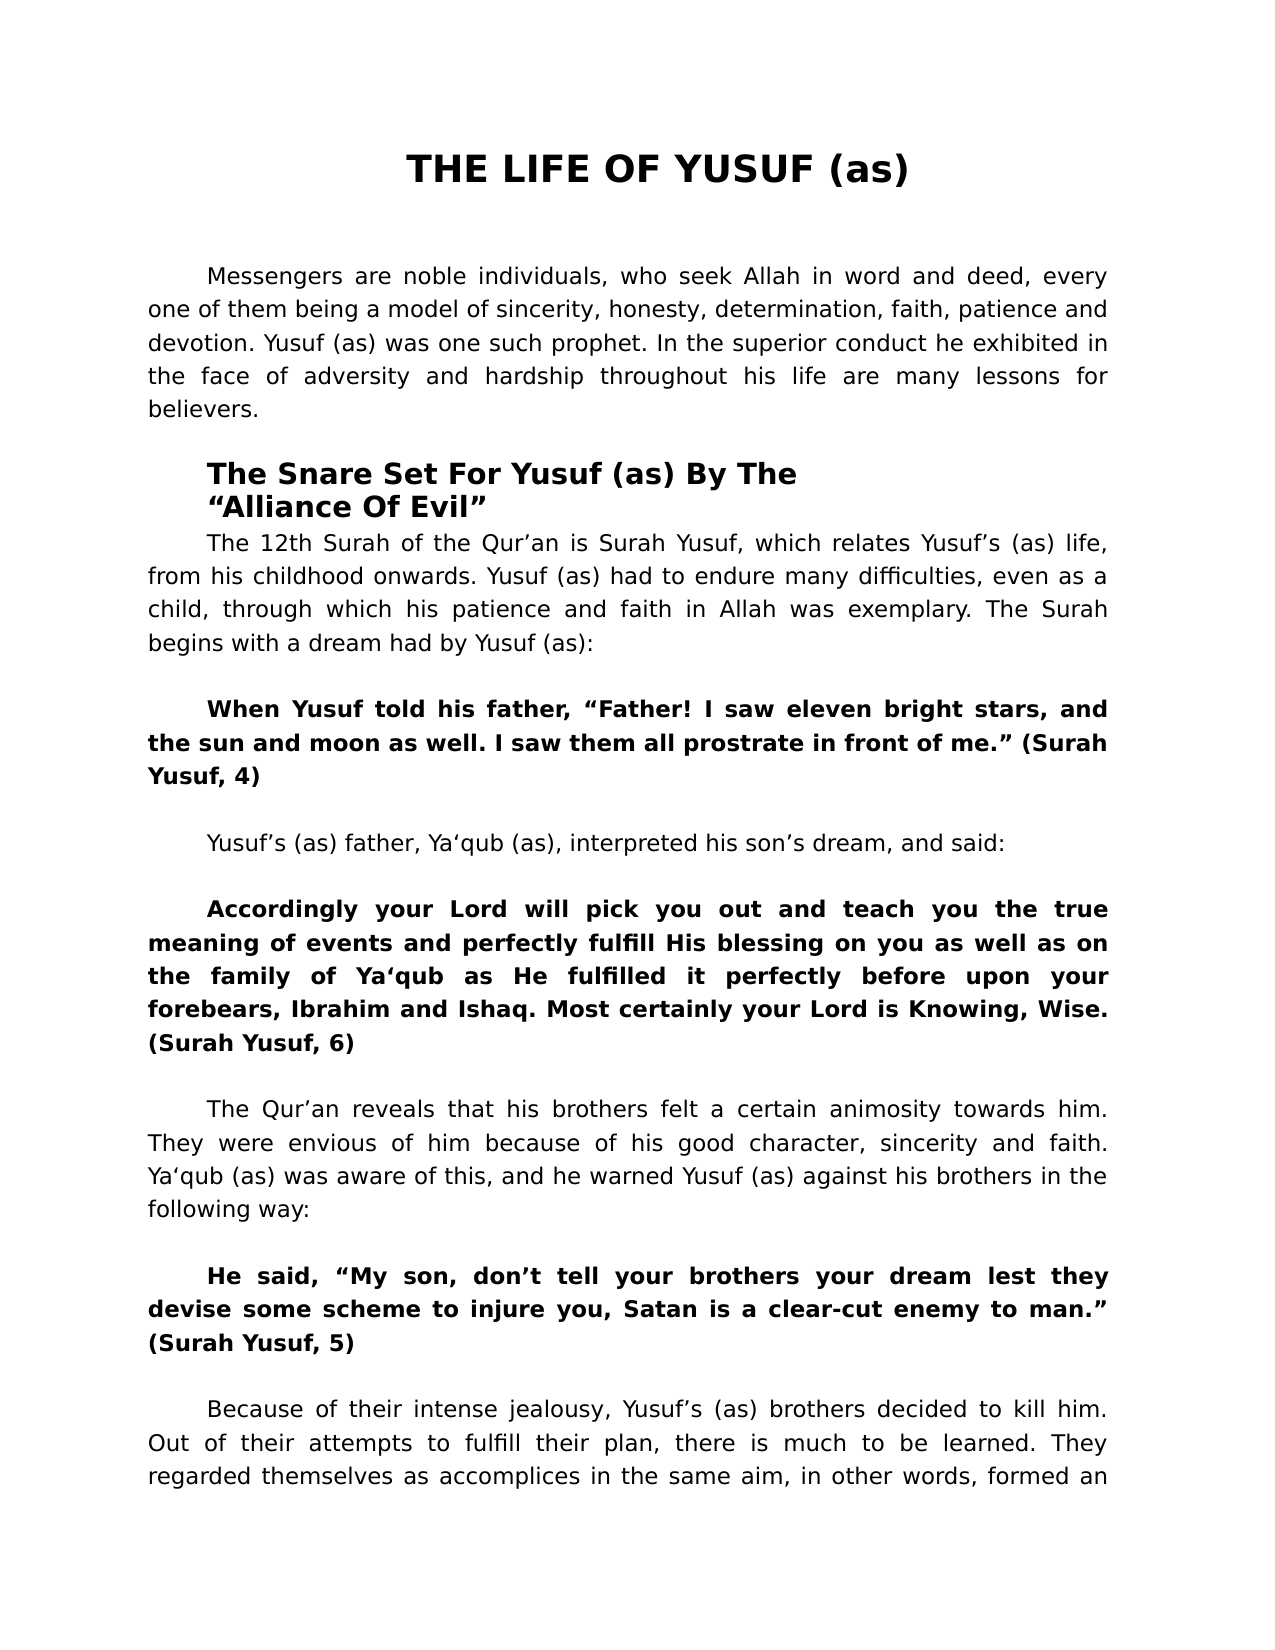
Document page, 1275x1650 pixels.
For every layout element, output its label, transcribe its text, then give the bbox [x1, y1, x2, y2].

text Accordingly your Lord will pick you out and teach you the true meaning of events and perfectly fulfill His blessing on you as well as on the family of Ya‘qub as He fulfilled it perfectly before upon your forebears, Ibrahim and Ishaq. Most certainly your Lord is Knowing, Wise. (Surah Yusuf, 6) [148, 891, 1110, 1058]
text Messengers are noble individuals, who seek Allah in word and deed, every one of them being a model of sincerity, honesty, determination, faith, patience and devotion. Yusuf (as) was one such prophet. In the superior conduct he exhibited in the face of adversity and hardship throughout his life are many lessons for believers. [148, 258, 1110, 424]
text The Snare Set For Yusuf (as) By The [148, 458, 1110, 491]
text He said, “My son, don’t tell your brothers your dream lest they devise some scheme to injure you, Satan is a clear-cut enemy to man.” (Surah Yusuf, 5) [148, 1258, 1110, 1358]
text Yusuf’s (as) father, Ya‘qub (as), interpreted his son’s dream, and said: [148, 824, 1110, 858]
text When Yusuf told his father, “Father! I saw eleven bright stars, and the sun and moon as well. I saw them all prostrate in front of me.” (Surah Yusuf, 4) [148, 691, 1110, 791]
text THE LIFE OF YUSUF (as) [148, 148, 1110, 191]
text The Qur’an reveals that his brothers felt a certain animosity towards him. They were envious of him because of his good character, sincerity and faith. Ya‘qub (as) was aware of this, and he warned Yusuf (as) against his brothers in the following way: [148, 1091, 1110, 1224]
text Because of their intense jealousy, Yusuf’s (as) brothers decided to kill him. Out of their attempts to fulfill their plan, there is much to be learned. They regarded themselves as accomplices in the same aim, in other words, formed an [148, 1391, 1110, 1491]
text “Alliance Of Evil” [148, 491, 1110, 524]
text The 12th Surah of the Qur’an is Surah Yusuf, which relates Yusuf’s (as) life, from his childhood onwards. Yusuf (as) had to endure many difficulties, even as a child, through which his patience and faith in Allah was exemplary. The Surah begins with a dream had by Yusuf (as): [148, 524, 1110, 658]
